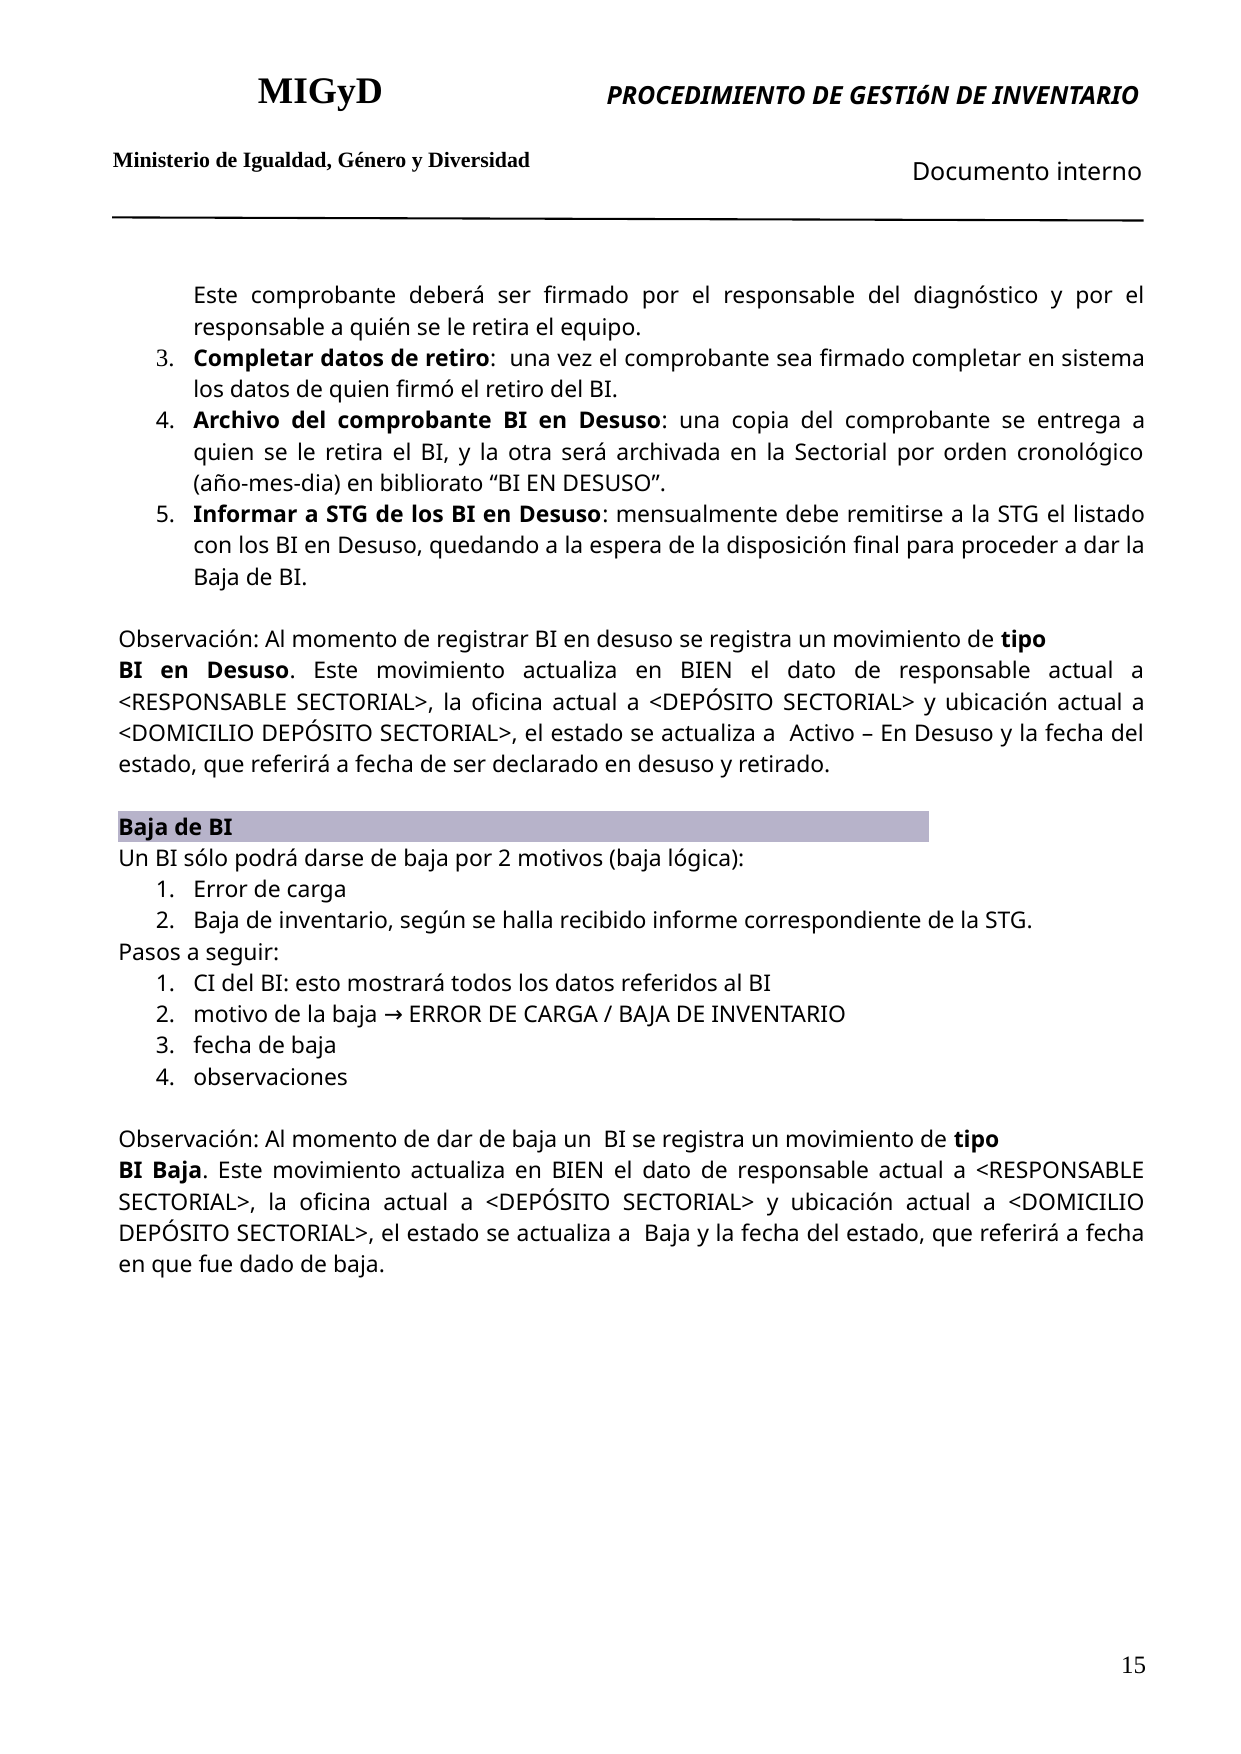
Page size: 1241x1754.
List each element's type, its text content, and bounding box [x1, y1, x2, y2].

list Error de carga [156, 873, 1146, 904]
list Completar datos de retiro: una vez el comprobante sea firmado completar en sistema los datos de quien firmó el retiro del BI. [156, 342, 1146, 404]
text BI Baja. Este movimiento actualiza en BIEN el dato de responsable actual a <RESPONSABLE SECTORIAL>, la oficina actual a <DEPÓSITO SECTORIAL> y ubicación actual a <DOMICILIO DEPÓSITO SECTORIAL>, el estado se actualiza a Baja y la fecha del estado, que referirá a fecha en que fue dado de baja. [118, 1154, 1146, 1279]
list fecha de baja [156, 1029, 1146, 1061]
list Este comprobante deberá ser firmado por el responsable del diagnóstico y por el responsable a quién se le retira el equipo. [156, 279, 1146, 342]
text Pasos a seguir: [118, 936, 1146, 967]
list motivo de la baja → ERROR DE CARGA / BAJA DE INVENTARIO [156, 998, 1146, 1029]
list observaciones [156, 1061, 1146, 1092]
text Observación: Al momento de registrar BI en desuso se registra un movimiento de tipo [118, 623, 1146, 654]
list Baja de inventario, según se halla recibido informe correspondiente de la STG. [156, 904, 1146, 936]
list Archivo del comprobante BI en Desuso: una copia del comprobante se entrega a quien se le retira el BI, y la otra será archivada en la Sectorial por orden cronológico (año-mes-dia) en bibliorato “BI EN DESUSO”. [156, 404, 1146, 498]
text Un BI sólo podrá darse de baja por 2 motivos (baja lógica): [118, 842, 1146, 873]
text BI en Desuso. Este movimiento actualiza en BIEN el dato de responsable actual a <RESPONSABLE SECTORIAL>, la oficina actual a <DEPÓSITO SECTORIAL> y ubicación actual a <DOMICILIO DEPÓSITO SECTORIAL>, el estado se actualiza a Activo – En Desuso y la fecha del estado, que referirá a fecha de ser declarado en desuso y retirado. [118, 654, 1146, 779]
list Informar a STG de los BI en Desuso: mensualmente debe remitirse a la STG el listado con los BI en Desuso, quedando a la espera de la disposición final para proceder a dar la Baja de BI. [156, 498, 1146, 592]
text Observación: Al momento de dar de baja un BI se registra un movimiento de tipo [118, 1123, 1146, 1154]
list CI del BI: esto mostrará todos los datos referidos al BI [156, 967, 1146, 998]
text Baja de BI [118, 811, 1146, 842]
